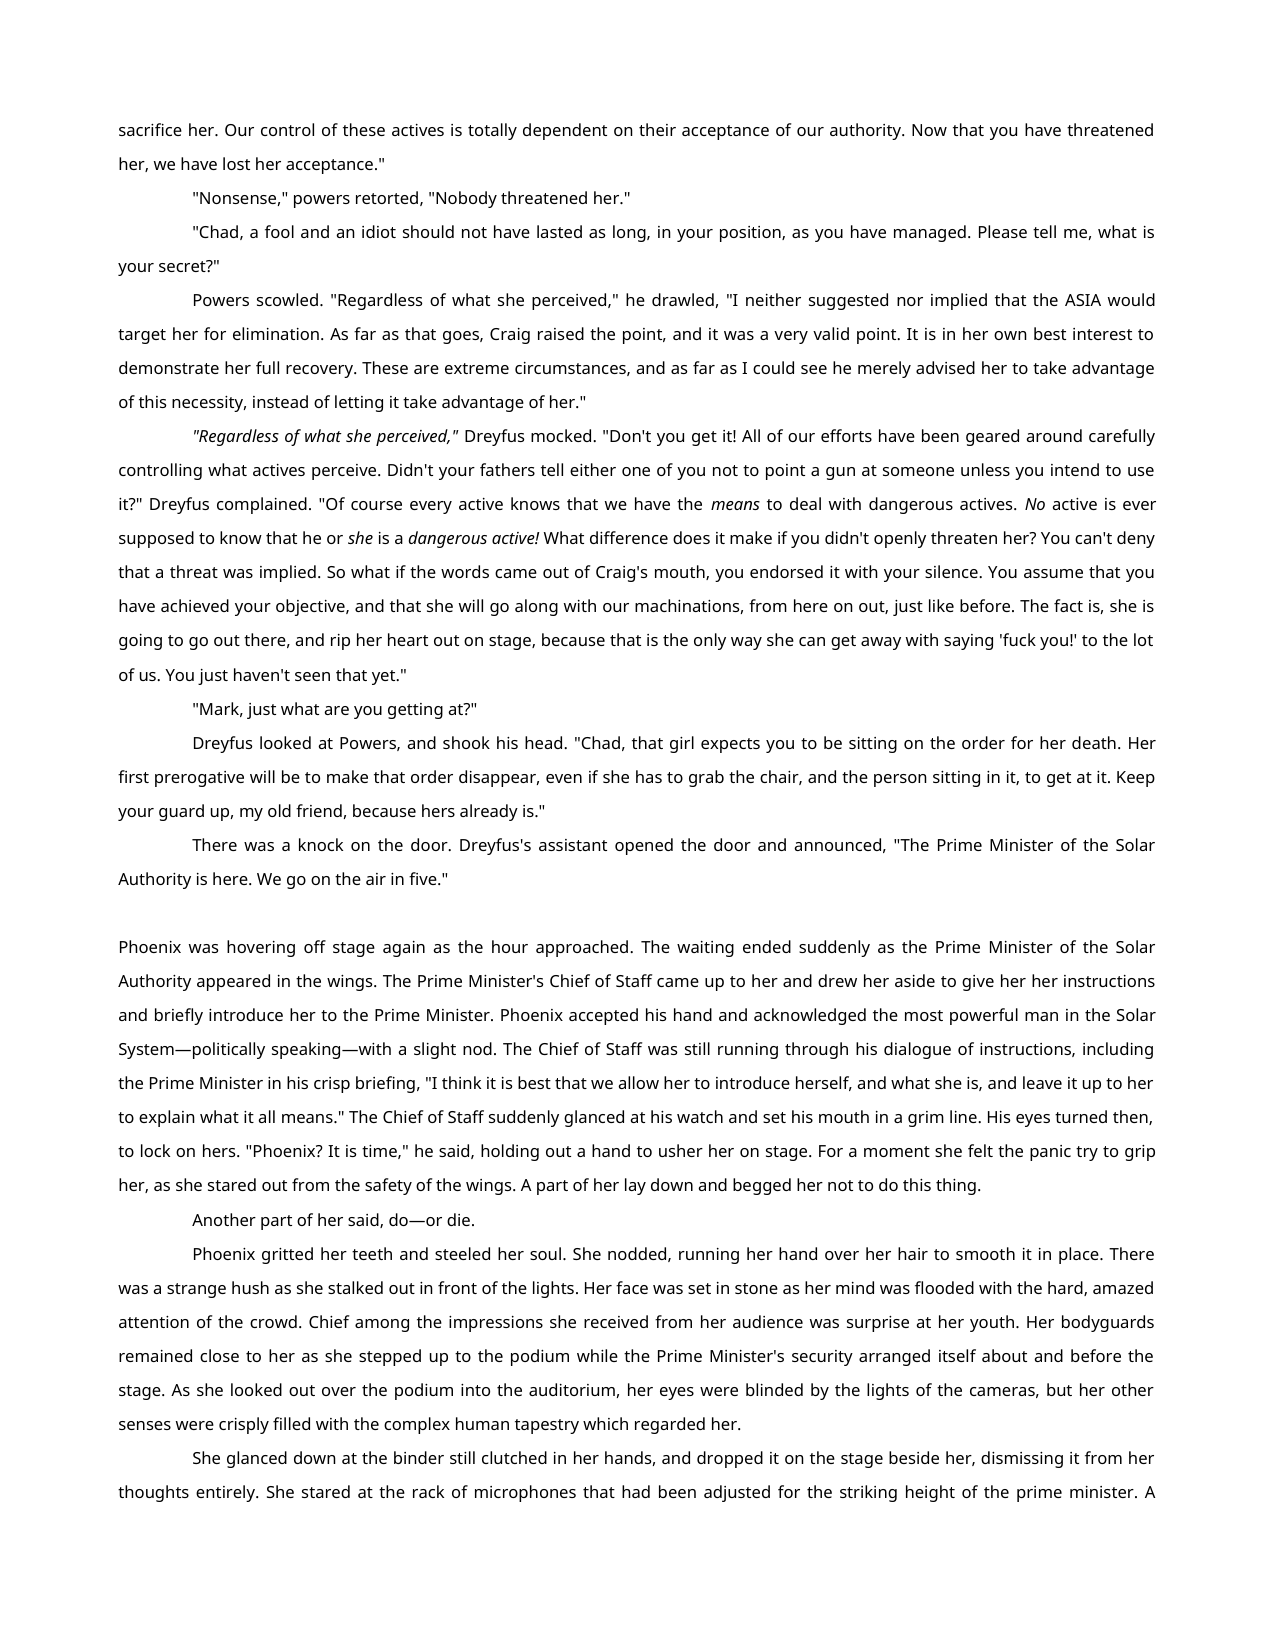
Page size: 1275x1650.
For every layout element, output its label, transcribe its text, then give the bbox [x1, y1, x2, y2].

text Phoenix was hovering off stage again as the hour approached. The waiting ended suddenly as the Prime Minister of the Solar Authority appeared in the wings. The Prime Minister's Chief of Staff came up to her and drew her aside to give her her instructions and briefly introduce her to the Prime Minister. Phoenix accepted his hand and acknowledged the most powerful man in the Solar System—politically speaking—with a slight nod. The Chief of Staff was still running through his dialogue of instructions, including the Prime Minister in his crisp briefing, "I think it is best that we allow her to introduce herself, and what she is, and leave it up to her to explain what it all means." The Chief of Staff suddenly glanced at his watch and set his mouth in a grim line. His eyes turned then, to lock on hers. "Phoenix? It is time," he said, holding out a hand to usher her on stage. For a moment she felt the panic try to grip her, as she stared out from the safety of the wings. A part of her lay down and begged her not to do this thing. [118, 936, 1157, 1197]
text "Regardless of what she perceived," Dreyfus mocked. "Don't you get it! All of our efforts have been geared around carefully controlling what actives perceive. Didn't your fathers tell either one of you not to point a gun at someone unless you intend to use it?" Dreyfus complained. "Of course every active knows that we have the means to deal with dangerous actives. No active is ever supposed to know that he or she is a dangerous active! What difference does it make if you didn't openly threaten her? You can't deny that a threat was implied. So what if the words came out of Craig's mouth, you endorsed it with your silence. You assume that you have achieved your objective, and that she will go along with our machinations, from here on out, just like before. The fact is, she is going to go out there, and rip her heart out on stage, because that is the only way she can get away with saying 'fuck you!' to the lot of us. You just haven't seen that yet." [118, 425, 1157, 686]
text There was a knock on the door. Dreyfus's assistant opened the door and announced, "The Prime Minister of the Solar Authority is here. We go on the air in five." [118, 833, 1157, 890]
text "Chad, a fool and an idiot should not have lasted as long, in your position, as you have managed. Please tell me, what is your secret?" [118, 220, 1157, 277]
text Dreyfus looked at Powers, and shook his head. "Chad, that girl expects you to be sitting on the order for her death. Her first prerogative will be to make that order disappear, even if she has to grab the chair, and the person sitting in it, to get at it. Keep your guard up, my old friend, because hers already is." [118, 731, 1157, 822]
text "Mark, just what are you getting at?" [118, 697, 1157, 720]
text Phoenix gritted her teeth and steeled her soul. She nodded, running her hand over her hair to smooth it in place. There was a strange hush as she stalked out in front of the lights. Her face was set in stone as her mind was flooded with the hard, amazed attention of the crowd. Chief among the impressions she received from her audience was surprise at her youth. Her bodyguards remained close to her as she stepped up to the podium while the Prime Minister's security arranged itself about and before the stage. As she looked out over the podium into the auditorium, her eyes were blinded by the lights of the cameras, but her other senses were crisply filled with the complex human tapestry which regarded her. [118, 1242, 1157, 1435]
text Another part of her said, do—or die. [118, 1208, 1157, 1231]
text "Nonsense," powers retorted, "Nobody threatened her." [118, 186, 1157, 209]
text Powers scowled. "Regardless of what she perceived," he drawled, "I neither suggested nor implied that the ASIA would target her for elimination. As far as that goes, Craig raised the point, and it was a very valid point. It is in her own best interest to demonstrate her full recovery. These are extreme circumstances, and as far as I could see he merely advised her to take advantage of this necessity, instead of letting it take advantage of her." [118, 288, 1157, 413]
text sacrifice her. Our control of these actives is totally dependent on their acceptance of our authority. Now that you have threatened her, we have lost her acceptance." [118, 118, 1157, 175]
text She glanced down at the binder still clutched in her hands, and dropped it on the stage beside her, dismissing it from her thoughts entirely. She stared at the rack of microphones that had been adjusted for the striking height of the prime minister. A [118, 1447, 1157, 1503]
